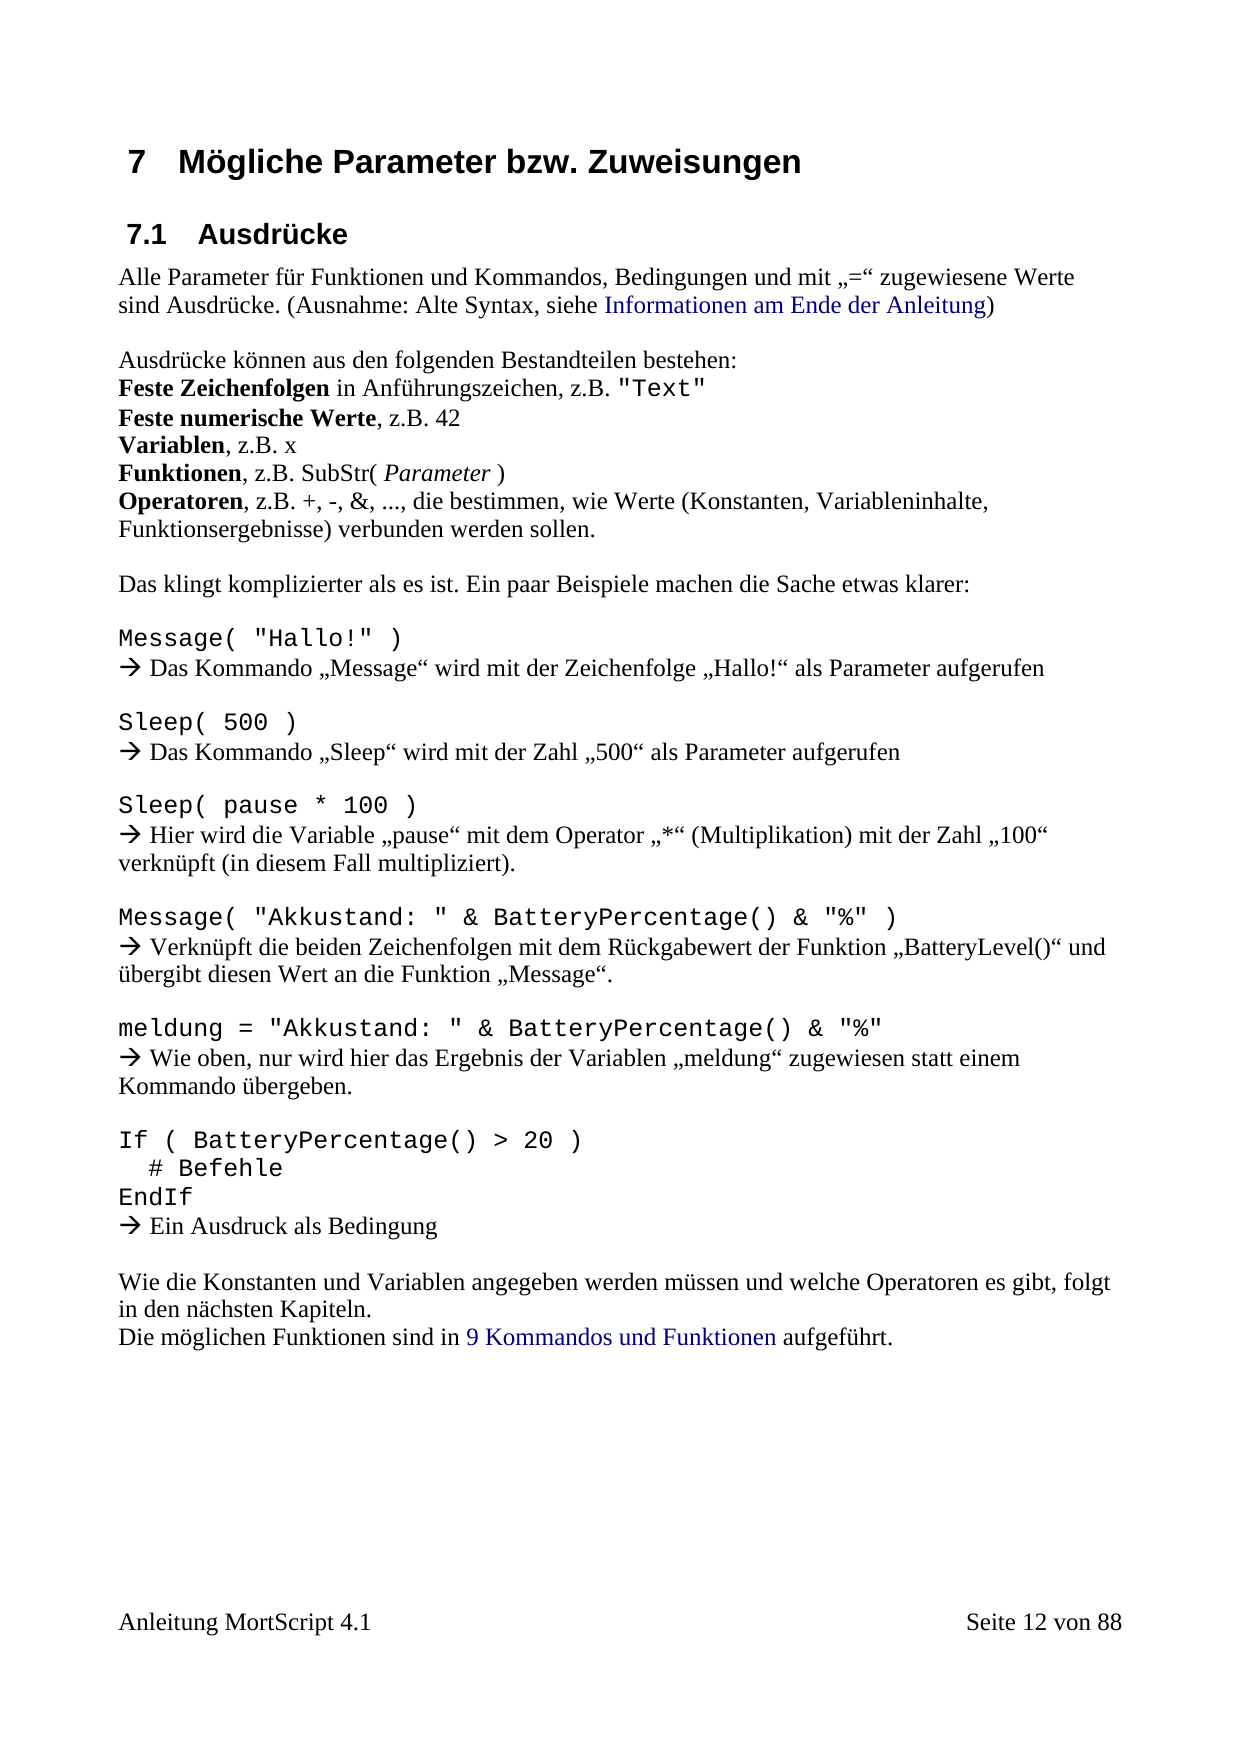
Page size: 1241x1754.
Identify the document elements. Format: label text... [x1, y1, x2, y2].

text Sleep( 500 ) [118, 709, 1122, 738]
text  Ein Ausdruck als Bedingung [118, 1212, 1122, 1240]
text Funktionen, z.B. SubStr( Parameter ) [118, 459, 1122, 487]
text Alle Parameter für Funktionen und Kommandos, Bedingungen und mit „=“ zugewiesene Werte sind Ausdrücke. (Ausnahme: Alte Syntax, siehe Informationen am Ende der Anleitung) [118, 263, 1122, 319]
text Das klingt komplizierter als es ist. Ein paar Beispiele machen die Sache etwas klarer: [118, 570, 1122, 598]
text Feste numerische Werte, z.B. 42 [118, 404, 1122, 432]
text  Das Kommando „Message“ wird mit der Zeichenfolge „Hallo!“ als Parameter aufgerufen [118, 654, 1122, 682]
text If ( BatteryPercentage() > 20 ) [118, 1127, 1122, 1156]
text Wie die Konstanten und Variablen angegeben werden müssen und welche Operatoren es gibt, folgt in den nächsten Kapiteln. [118, 1268, 1122, 1323]
text  Hier wird die Variable „pause“ mit dem Operator „*“ (Multiplikation) mit der Zahl „100“ verknüpft (in diesem Fall multipliziert). [118, 821, 1122, 877]
text EndIf [118, 1184, 1122, 1212]
text Ausdrücke können aus den folgenden Bestandteilen bestehen: [118, 346, 1122, 374]
text Feste Zeichenfolgen in Anführungszeichen, z.B. "Text" [118, 374, 1122, 404]
text # Befehle [118, 1156, 1122, 1184]
subtitle Ausdrücke [118, 218, 1122, 251]
text  Verknüpft die beiden Zeichenfolgen mit dem Rückgabewert der Funktion „BatteryLevel()“ und übergibt diesen Wert an die Funktion „Message“. [118, 933, 1122, 988]
text Sleep( pause * 100 ) [118, 793, 1122, 821]
text  Wie oben, nur wird hier das Ergebnis der Variablen „meldung“ zugewiesen statt einem Kommando übergeben. [118, 1044, 1122, 1100]
text Die möglichen Funktionen sind in 9 Kommandos und Funktionen aufgeführt. [118, 1323, 1122, 1351]
subtitle Mögliche Parameter bzw. Zuweisungen [118, 143, 1122, 181]
text Message( "Akkustand: " & BatteryPercentage() & "%" ) [118, 904, 1122, 933]
text  Das Kommando „Sleep“ wird mit der Zahl „500“ als Parameter aufgerufen [118, 738, 1122, 765]
text Variablen, z.B. x [118, 432, 1122, 459]
text meldung = "Akkustand: " & BatteryPercentage() & "%" [118, 1016, 1122, 1044]
text Operatoren, z.B. +, -, &, ..., die bestimmen, wie Werte (Konstanten, Variableninhalte, Funktionsergebnisse) verbunden werden sollen. [118, 487, 1122, 542]
text Message( "Hallo!" ) [118, 626, 1122, 654]
